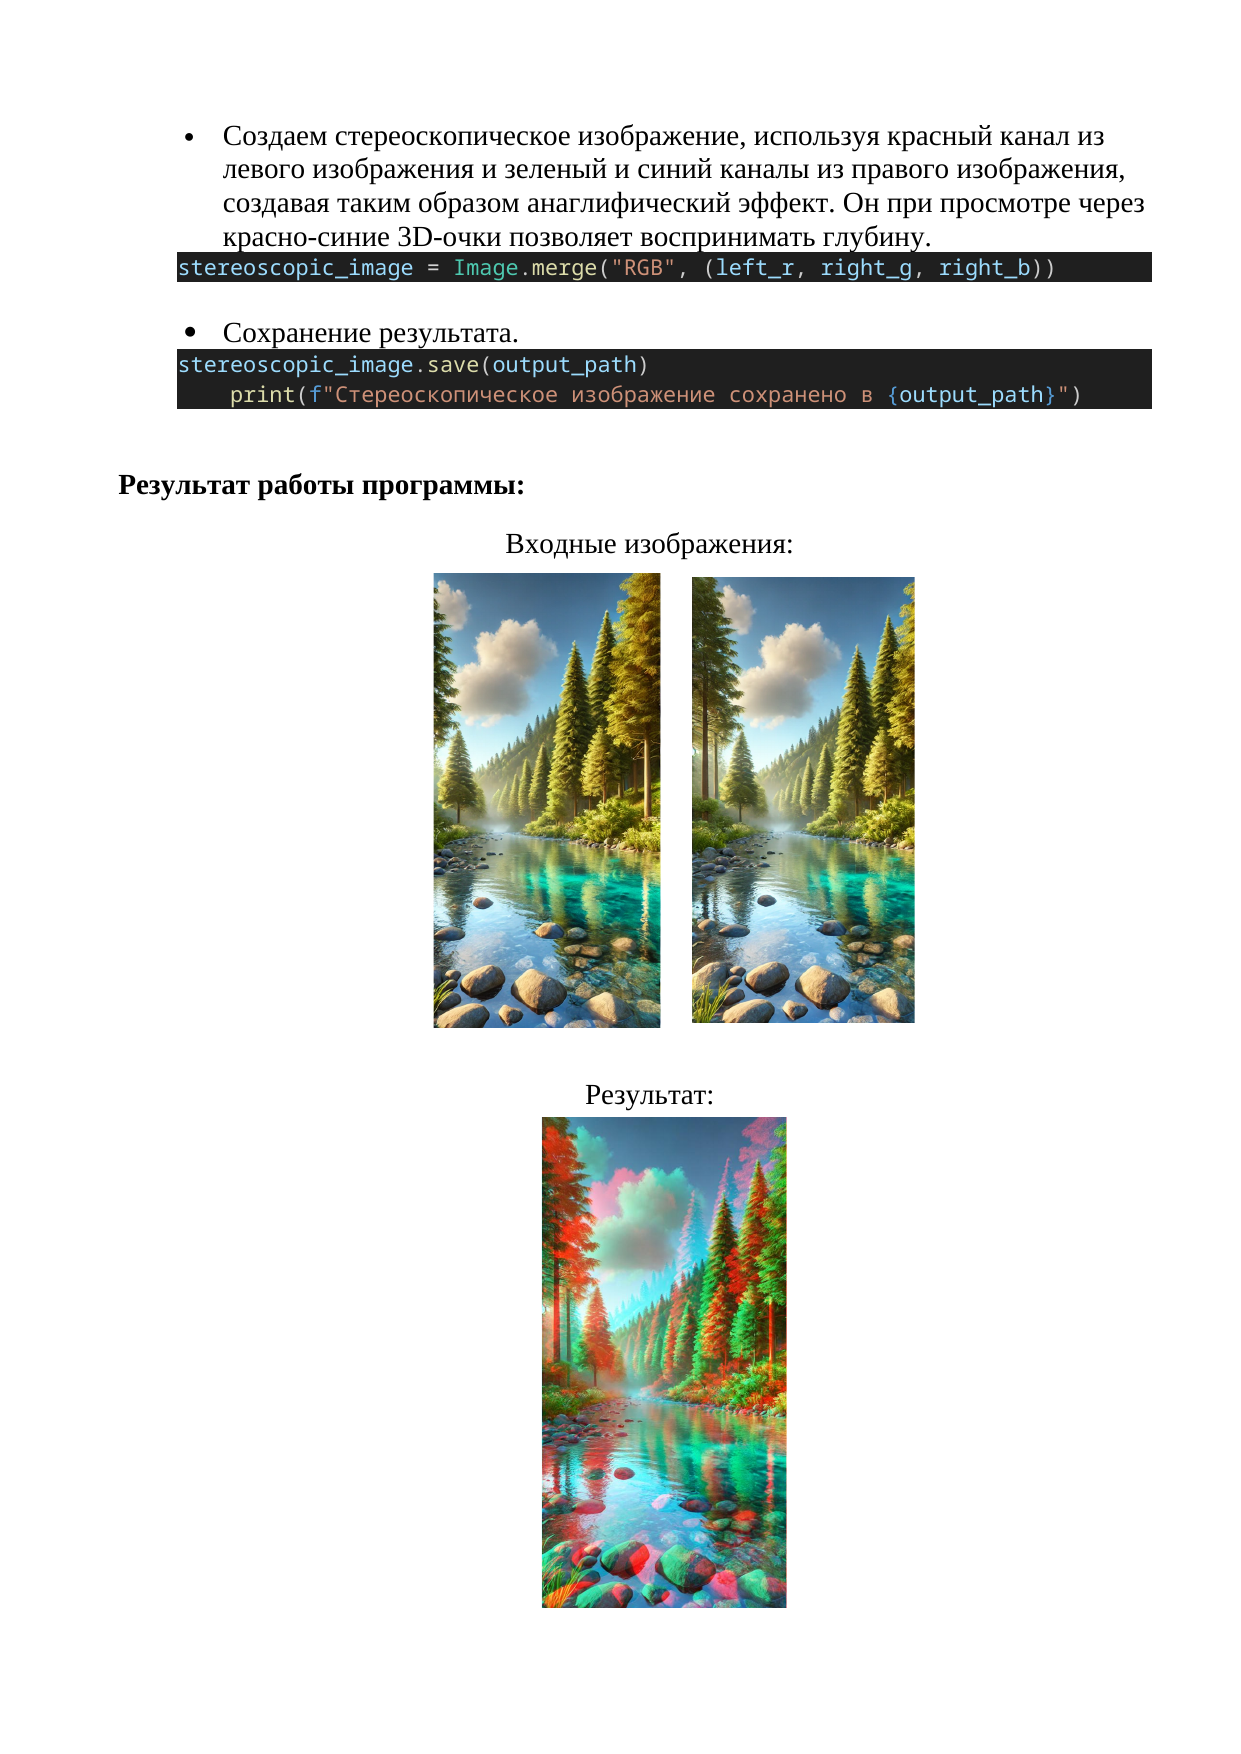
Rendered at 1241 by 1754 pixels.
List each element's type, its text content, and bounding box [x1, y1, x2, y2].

picture [433, 573, 661, 1028]
list Сохранение результата. [185, 316, 1152, 349]
list Создаем стереоскопическое изображение, используя красный канал из левого изображения и зеленый и синий каналы из правого изображения, создавая таким образом анаглифический эффект. Он при просмотре через красно-синие 3D-очки позволяет воспринимать глубину. [185, 118, 1152, 252]
text stereoscopic_image.save(output_path) [177, 349, 1152, 379]
text print(f"Стереоскопическое изображение сохранено в {output_path}") [177, 379, 1152, 409]
picture [692, 577, 915, 1023]
text stereoscopic_image = Image.merge("RGB", (left_r, right_g, right_b)) [177, 252, 1152, 282]
text Результат: [118, 1077, 1152, 1111]
picture [541, 1117, 787, 1608]
text Результат работы программы: [118, 467, 1152, 501]
text Входные изображения: [118, 526, 1152, 559]
